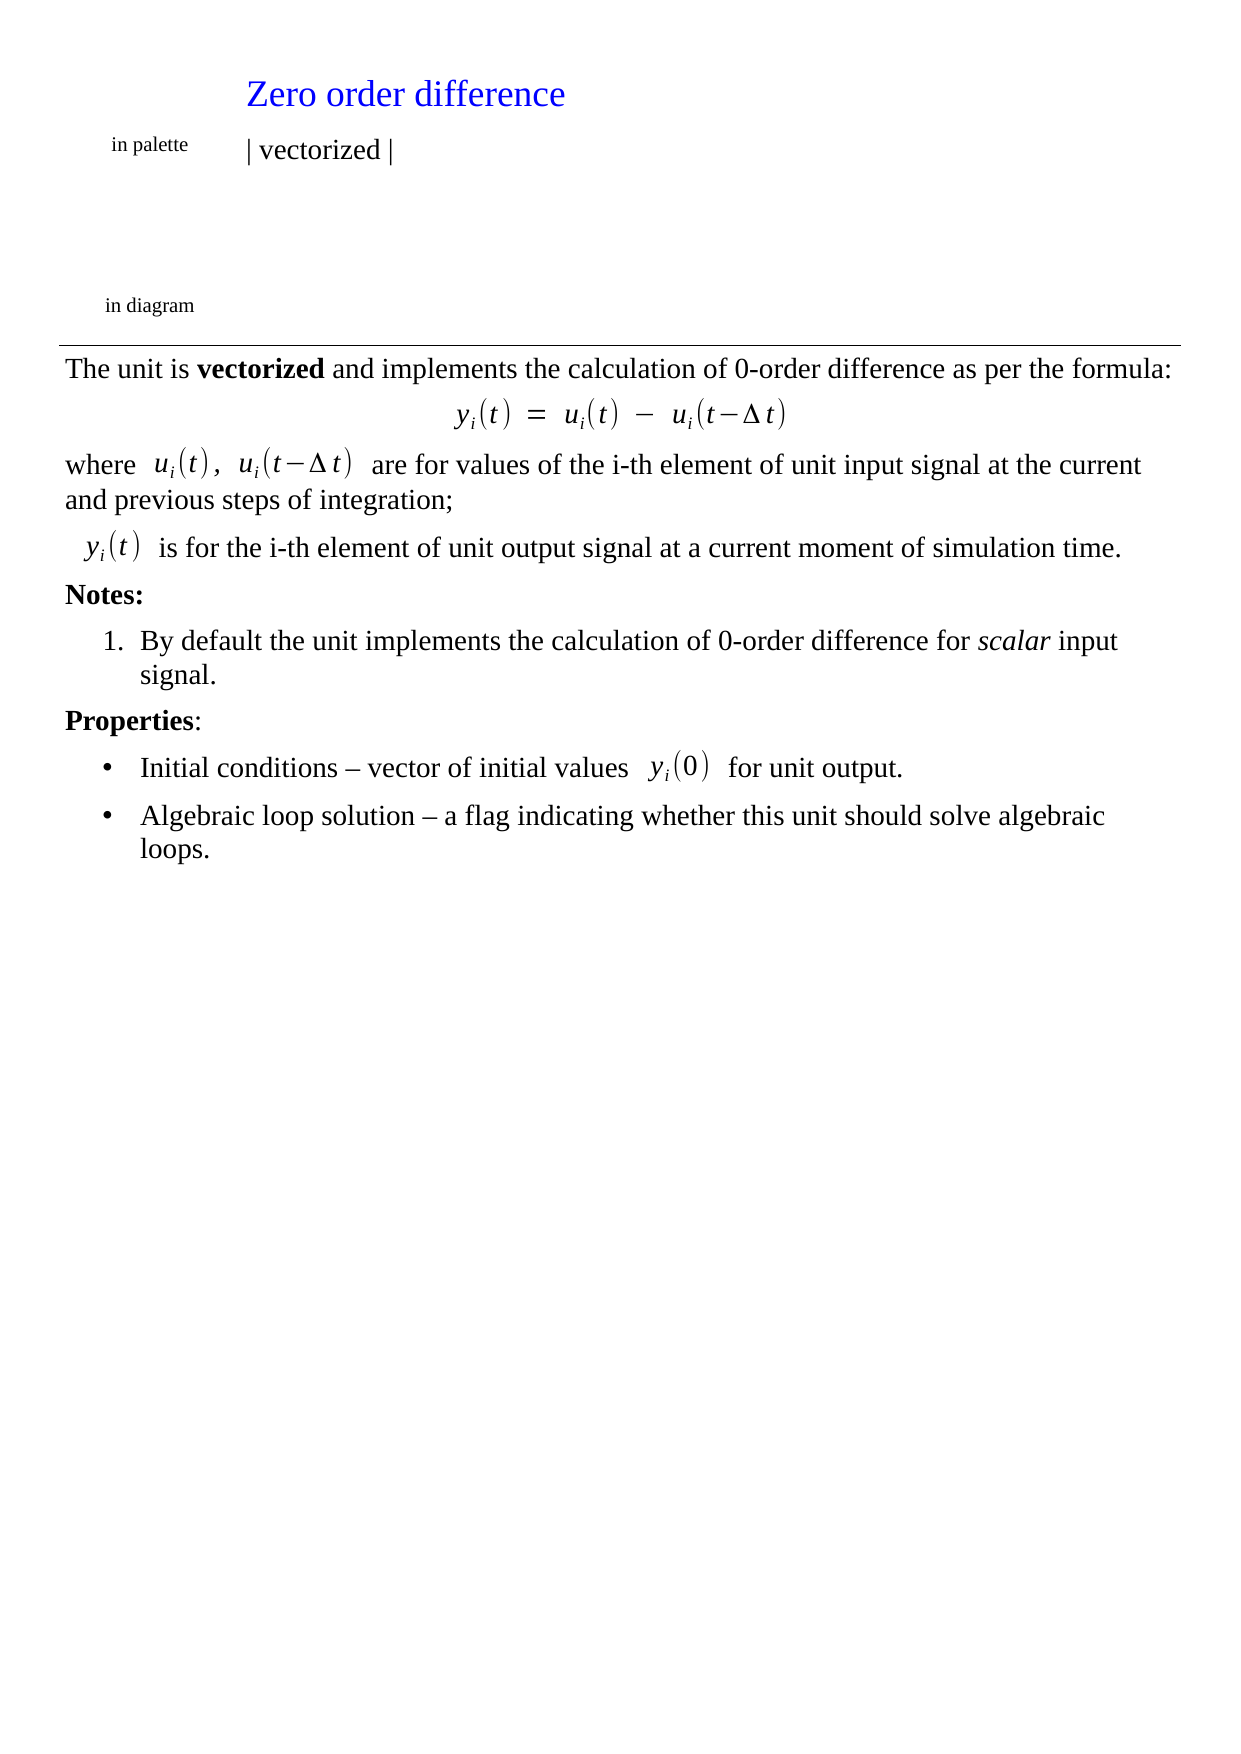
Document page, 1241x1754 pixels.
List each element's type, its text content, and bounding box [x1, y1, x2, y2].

table_header [59, 59, 240, 127]
table_cell [240, 184, 1181, 288]
table_cell [59, 184, 240, 288]
table_cell in diagram [59, 288, 240, 345]
table_cell in palette [59, 127, 240, 184]
table_header Zero order difference [240, 59, 1181, 127]
table_cell The unit is vectorized and implements the calculation of 0-order difference as per the formula: whereare for values of the i-th element of unit input signal at the current and previous steps of integration; is for the i-th element of unit output signal at a current moment of simulation time. Notes: By default the unit implements the calculation of 0-order difference for scalar input signal. Properties: Initial conditions – vector of initial valuesfor unit output. Algebraic loop solution – a flag indicating whether this unit should solve algebraic loops. [59, 346, 1181, 883]
table_cell [240, 288, 1181, 345]
table_cell | vectorized | [240, 127, 1181, 184]
